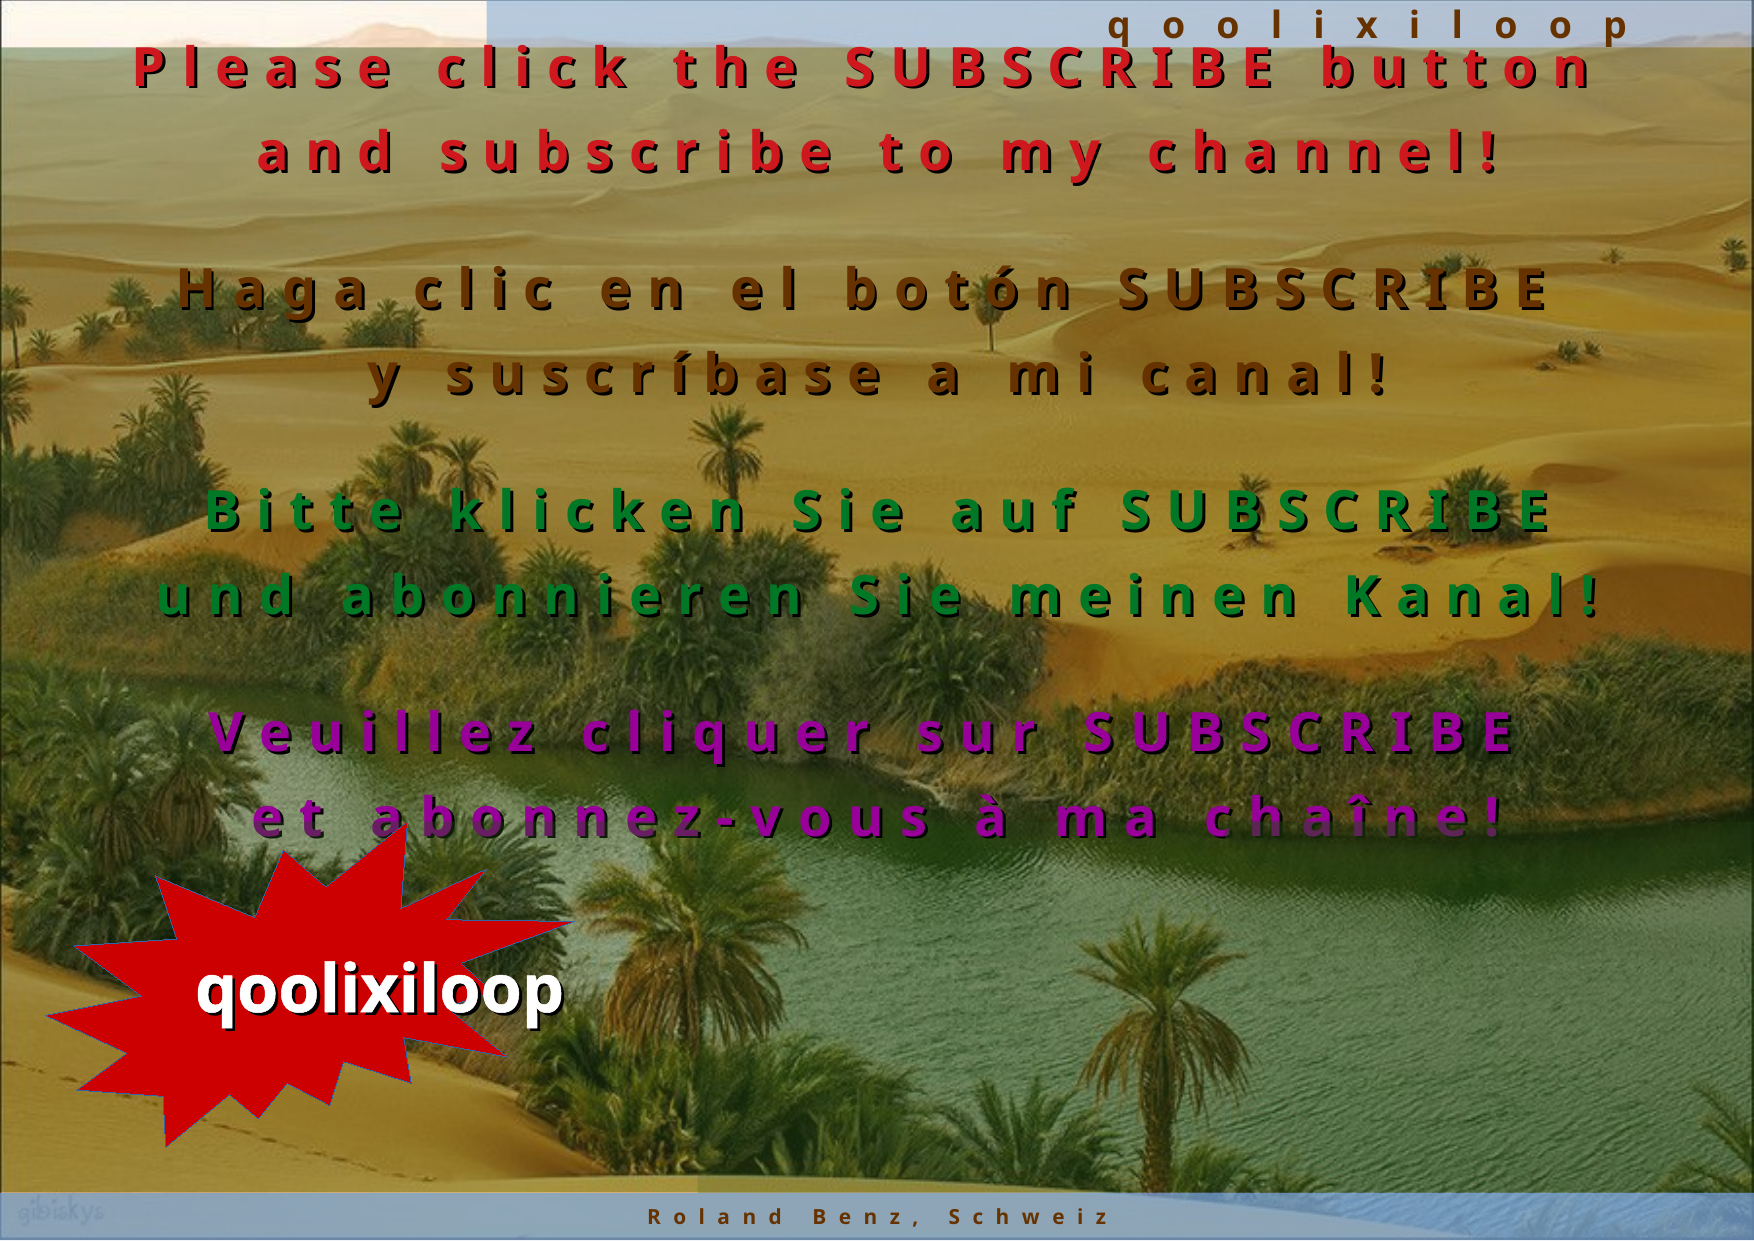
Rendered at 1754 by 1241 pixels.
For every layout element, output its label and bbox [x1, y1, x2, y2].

picture [0, 0, 486, 47]
